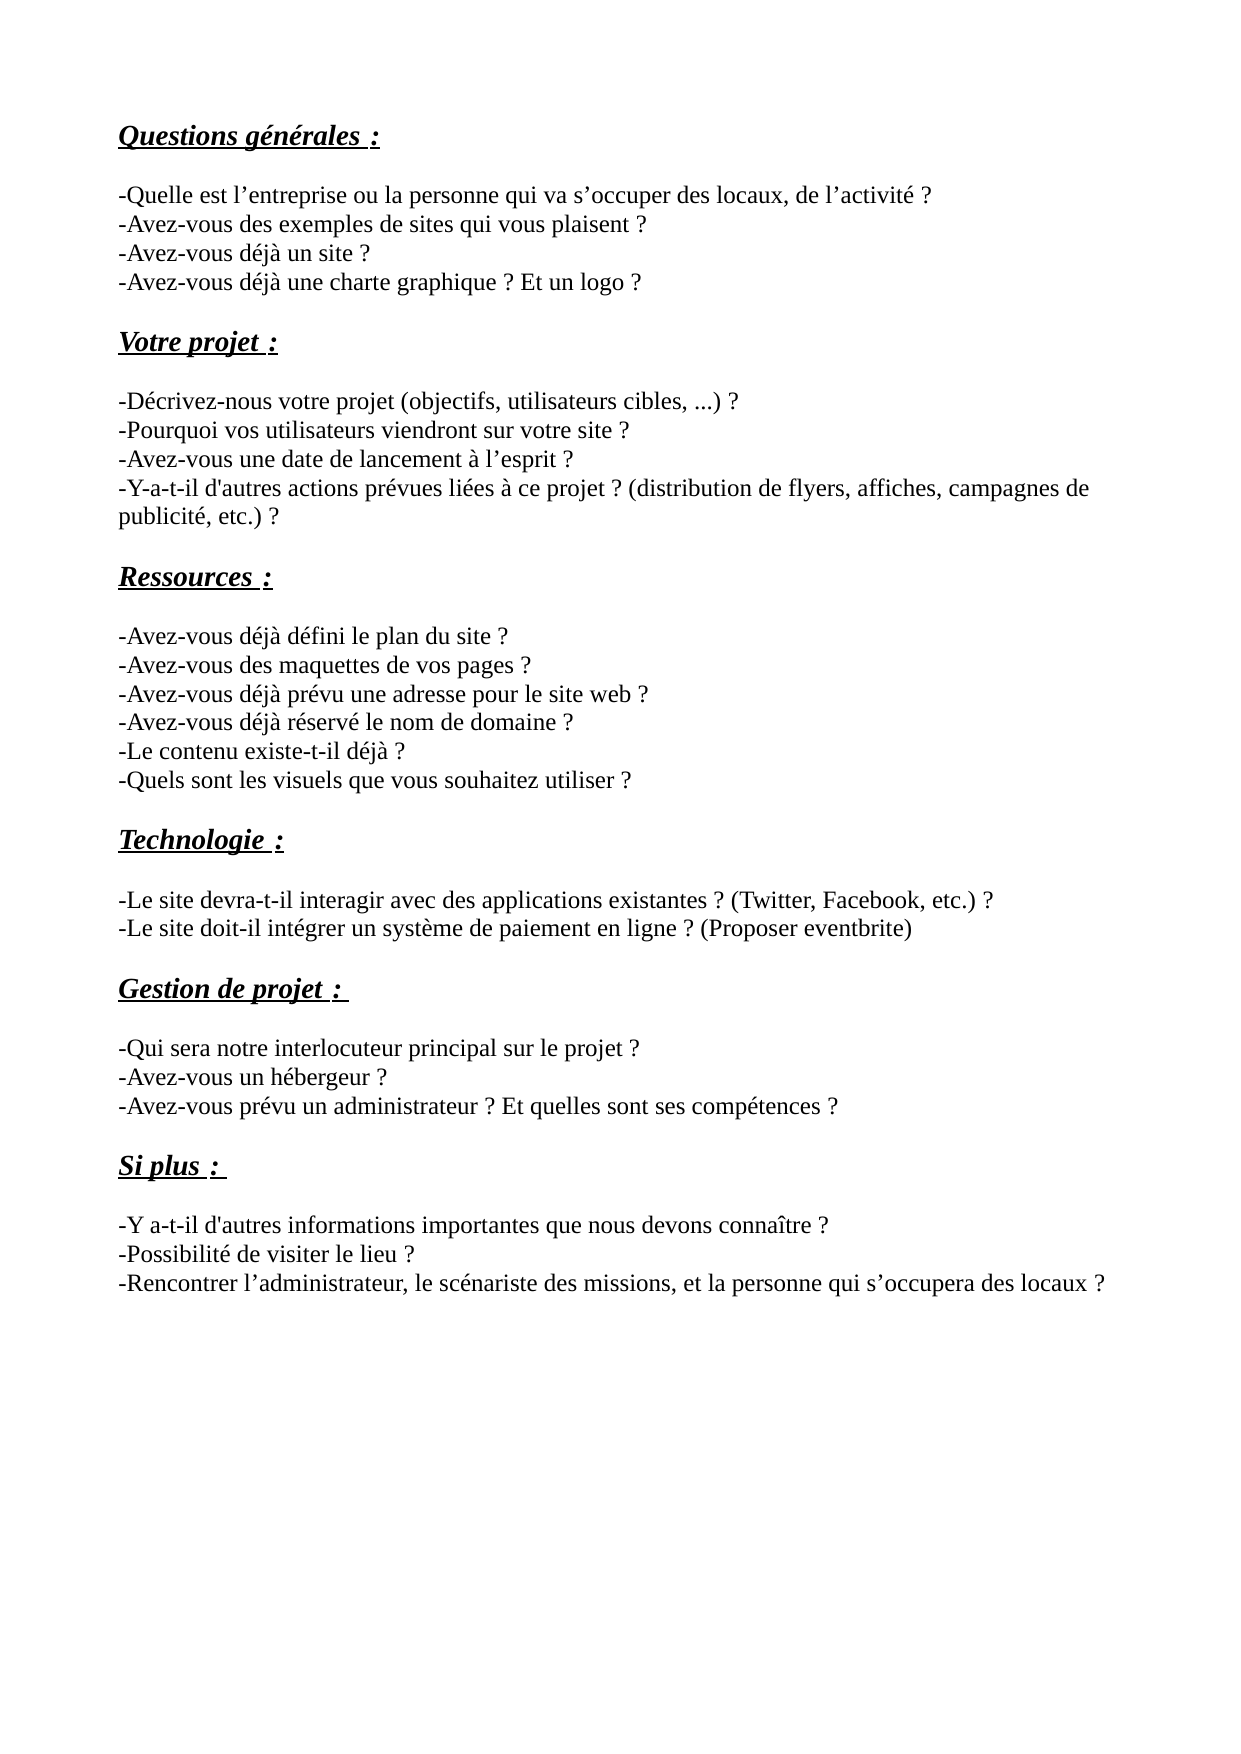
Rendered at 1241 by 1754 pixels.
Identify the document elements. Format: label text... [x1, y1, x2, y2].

text -Quels sont les visuels que vous souhaitez utiliser ? [118, 765, 1122, 794]
text -Pourquoi vos utilisateurs viendront sur votre site ? [118, 415, 1122, 444]
text -Avez-vous des maquettes de vos pages ? [118, 650, 1122, 679]
text -Décrivez-nous votre projet (objectifs, utilisateurs cibles, ...) ? [118, 386, 1122, 415]
text Gestion de projet : [118, 971, 1122, 1004]
text -Avez-vous une date de lancement à l’esprit ? [118, 444, 1122, 473]
text -Avez-vous déjà prévu une adresse pour le site web ? [118, 679, 1122, 707]
text -Avez-vous déjà un site ? [118, 238, 1122, 267]
text Technologie : [118, 822, 1122, 856]
text -Le site doit-il intégrer un système de paiement en ligne ? (Proposer eventbrite) [118, 913, 1122, 942]
text Si plus : [118, 1148, 1122, 1182]
text Questions générales : [118, 118, 1122, 152]
text Ressources : [118, 559, 1122, 592]
text -Qui sera notre interlocuteur principal sur le projet ? [118, 1033, 1122, 1062]
text -Y a-t-il d'autres informations importantes que nous devons connaître ? [118, 1211, 1122, 1239]
text -Le contenu existe-t-il déjà ? [118, 736, 1122, 765]
text Votre projet : [118, 324, 1122, 358]
text -Quelle est l’entreprise ou la personne qui va s’occuper des locaux, de l’activité ? [118, 180, 1122, 209]
text -Possibilité de visiter le lieu ? [118, 1239, 1122, 1268]
text -Rencontrer l’administrateur, le scénariste des missions, et la personne qui s’occupera des locaux ? [118, 1268, 1122, 1297]
text -Avez-vous un hébergeur ? [118, 1062, 1122, 1091]
text -Avez-vous déjà défini le plan du site ? [118, 621, 1122, 650]
text -Avez-vous déjà réservé le nom de domaine ? [118, 707, 1122, 736]
text -Avez-vous déjà une charte graphique ? Et un logo ? [118, 267, 1122, 295]
text -Avez-vous prévu un administrateur ? Et quelles sont ses compétences ? [118, 1091, 1122, 1119]
text -Avez-vous des exemples de sites qui vous plaisent ? [118, 209, 1122, 238]
text -Le site devra-t-il interagir avec des applications existantes ? (Twitter, Facebook, etc.) ? [118, 885, 1122, 913]
text -Y-a-t-il d'autres actions prévues liées à ce projet ? (distribution de flyers, affiches, campagnes de publicité, etc.) ? [118, 473, 1122, 530]
